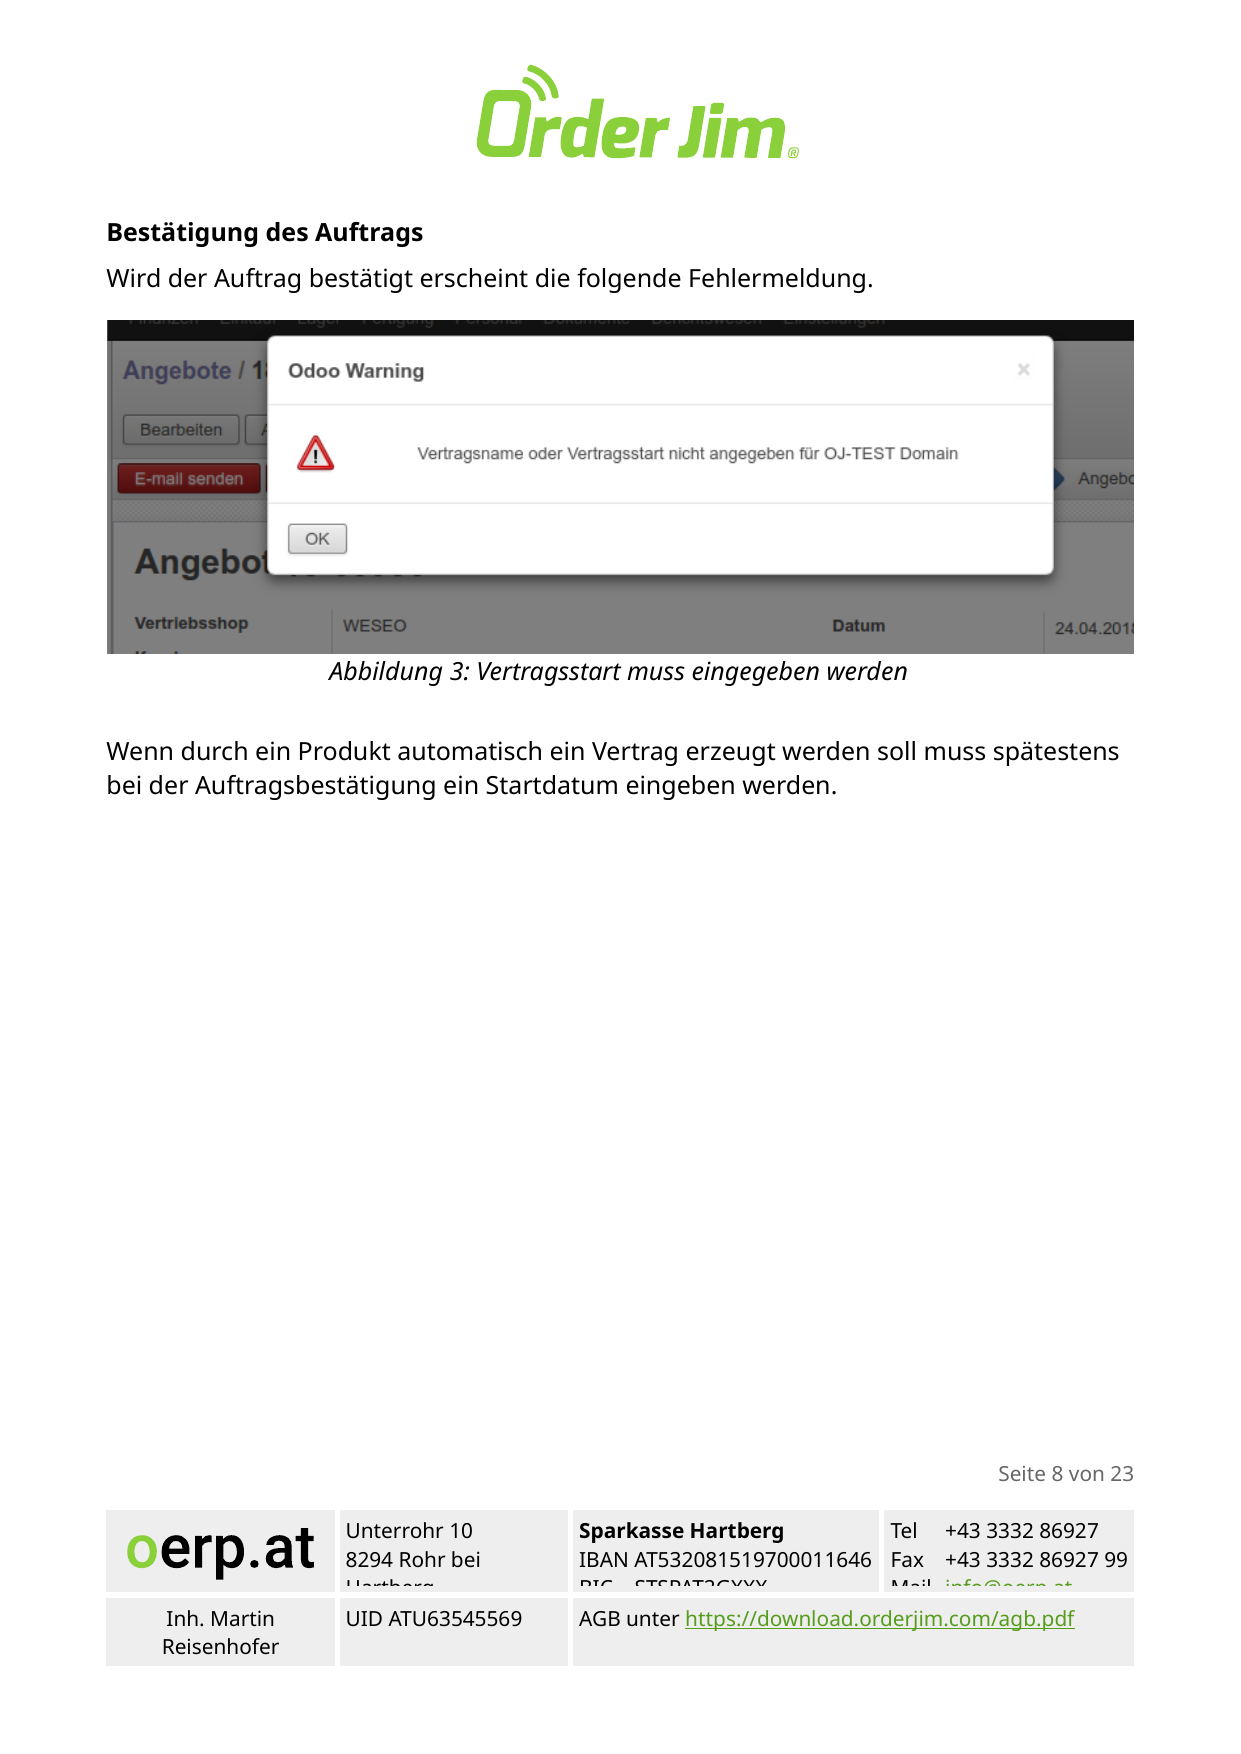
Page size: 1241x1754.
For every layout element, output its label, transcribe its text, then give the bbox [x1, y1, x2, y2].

text Abbildung 3: Vertragsstart muss eingegeben werden [106, 654, 1134, 687]
picture [106, 320, 1134, 654]
subtitle Bestätigung des Auftrags [106, 214, 1134, 249]
text Wenn durch ein Produkt automatisch ein Vertrag erzeugt werden soll muss spätestens bei der Auftragsbestätigung ein Startdatum eingeben werden. [106, 734, 1134, 802]
text Wird der Auftrag bestätigt erscheint die folgende Fehlermeldung. [106, 261, 1134, 295]
